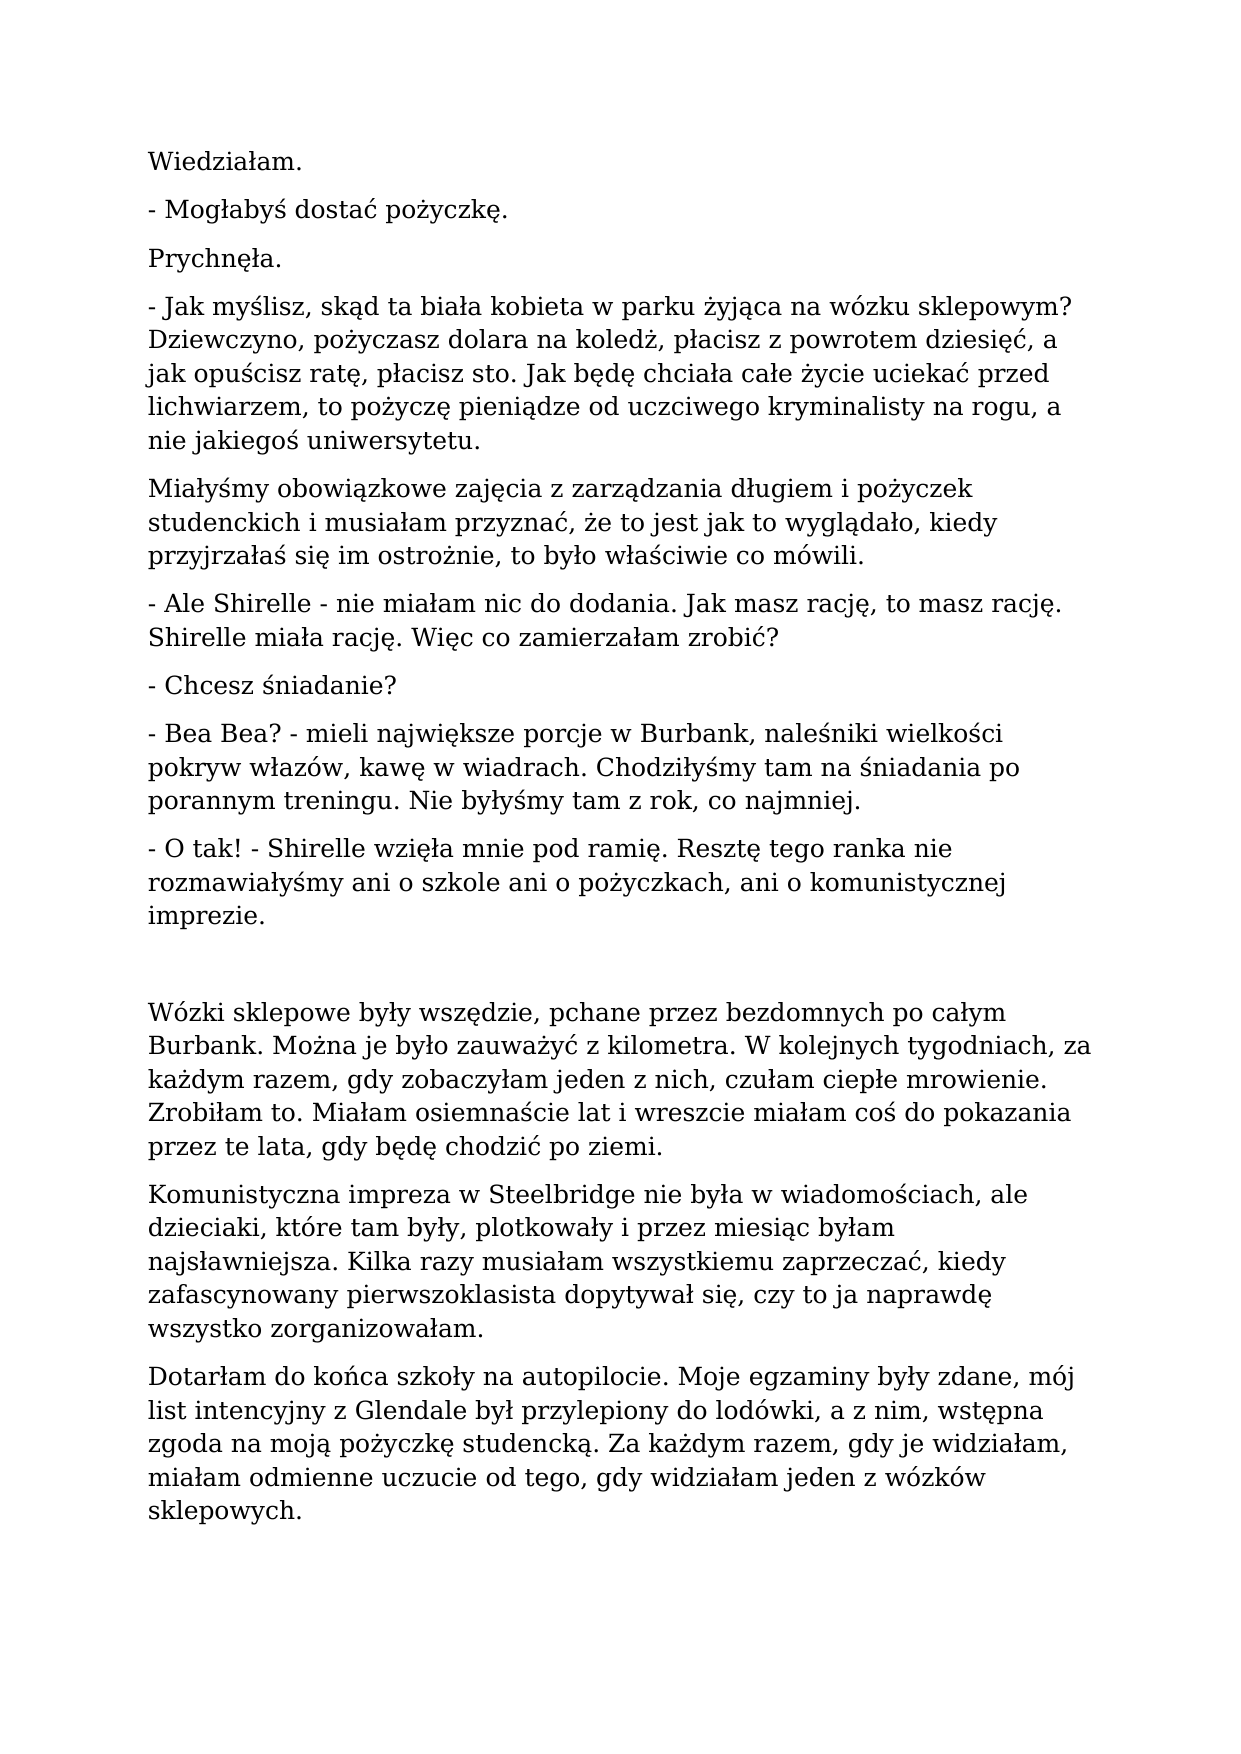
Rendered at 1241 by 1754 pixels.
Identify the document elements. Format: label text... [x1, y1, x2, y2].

text - Jak myślisz, skąd ta biała kobieta w parku żyjąca na wózku sklepowym? Dziewczyno, pożyczasz dolara na koledż, płacisz z powrotem dziesięć, a jak opuścisz ratę, płacisz sto. Jak będę chciała całe życie uciekać przed lichwiarzem, to pożyczę pieniądze od uczciwego kryminalisty na rogu, a nie jakiegoś uniwersytetu. [148, 292, 1093, 455]
text Wózki sklepowe były wszędzie, pchane przez bezdomnych po całym Burbank. Można je było zauważyć z kilometra. W kolejnych tygodniach, za każdym razem, gdy zobaczyłam jeden z nich, czułam ciepłe mrowienie. Zrobiłam to. Miałam osiemnaście lat i wreszcie miałam coś do pokazania przez te lata, gdy będę chodzić po ziemi. [148, 998, 1093, 1161]
text Dotarłam do końca szkoły na autopilocie. Moje egzaminy były zdane, mój list intencyjny z Glendale był przylepiony do lodówki, a z nim, wstępna zgoda na moją pożyczkę studencką. Za każdym razem, gdy je widziałam, miałam odmienne uczucie od tego, gdy widziałam jeden z wózków sklepowych. [148, 1362, 1093, 1526]
text - Mogłabyś dostać pożyczkę. [148, 196, 1093, 225]
text Prychnęła. [148, 244, 1093, 273]
text Miałyśmy obowiązkowe zajęcia z zarządzania długiem i pożyczek studenckich i musiałam przyznać, że to jest jak to wyglądało, kiedy przyjrzałaś się im ostrożnie, to było właściwie co mówili. [148, 474, 1093, 571]
text - O tak! - Shirelle wzięła mnie pod ramię. Resztę tego ranka nie rozmawiałyśmy ani o szkole ani o pożyczkach, ani o komunistycznej imprezie. [148, 834, 1093, 931]
text - Chcesz śniadanie? [148, 671, 1093, 700]
text Komunistyczna impreza w Steelbridge nie była w wiadomościach, ale dzieciaki, które tam były, plotkowały i przez miesiąc byłam najsławniejsza. Kilka razy musiałam wszystkiemu zaprzeczać, kiedy zafascynowany pierwszoklasista dopytywał się, czy to ja naprawdę wszystko zorganizowałam. [148, 1180, 1093, 1343]
text - Ale Shirelle - nie miałam nic do dodania. Jak masz rację, to masz rację. Shirelle miała rację. Więc co zamierzałam zrobić? [148, 589, 1093, 652]
text Wiedziałam. [148, 148, 1093, 177]
text - Bea Bea? - mieli największe porcje w Burbank, naleśniki wielkości pokryw włazów, kawę w wiadrach. Chodziłyśmy tam na śniadania po porannym treningu. Nie byłyśmy tam z rok, co najmniej. [148, 719, 1093, 816]
